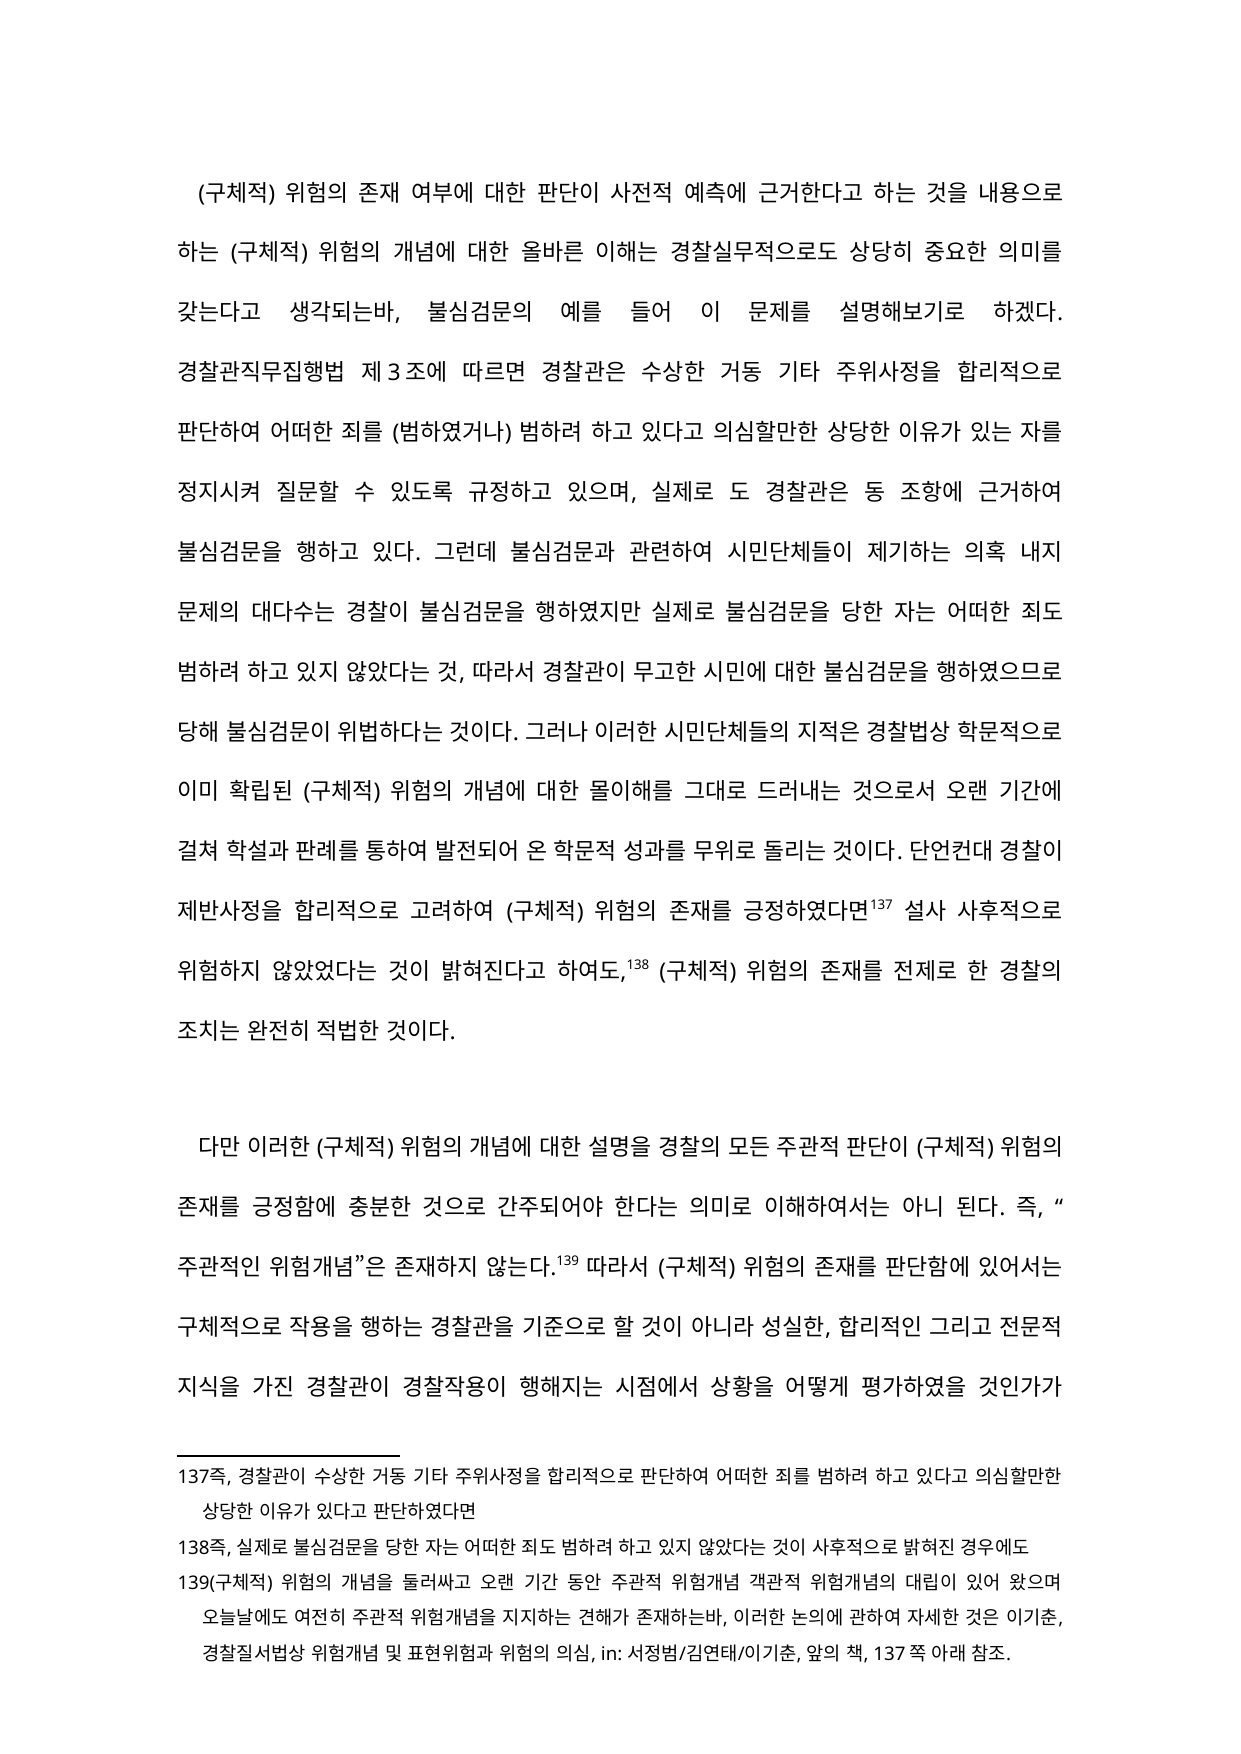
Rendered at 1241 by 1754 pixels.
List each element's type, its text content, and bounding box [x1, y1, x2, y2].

text 즉, 실제로 불심검문을 당한 자는 어떠한 죄도 범하려 하고 있지 않았다는 것이 사후적으로 밝혀진 경우에도 [177, 1532, 1063, 1559]
text (구체적) 위험의 개념을 둘러싸고 오랜 기간 동안 주관적 위험개념 객관적 위험개념의 대립이 있어 왔으며 오늘날에도 여전히 주관적 위험개념을 지지하는 견해가 존재하는바, 이러한 논의에 관하여 자세한 것은 이기춘, 경찰질서법상 위험개념 및 표현위험과 위험의 의심, in: 서정범/김연태/이기춘, 앞의 책, 137쪽 아래 참조. [177, 1568, 1063, 1665]
text 다만 이러한 (구체적) 위험의 개념에 대한 설명을 경찰의 모든 주관적 판단이 (구체적) 위험의 존재를 긍정함에 충분한 것으로 간주되어야 한다는 의미로 이해하여서는 아니 된다. 즉, “주관적인 위험개념”은 존재하지 않는다. 따라서 (구체적) 위험의 존재를 판단함에 있어서는 구체적으로 작용을 행하는 경찰관을 기준으로 할 것이 아니라 성실한, 합리적인 그리고 전문적 지식을 가진 경찰관이 경찰작용이 행해지는 시점에서 상황을 어떻게 평가하였을 것인가가 [177, 1129, 1063, 1402]
text (구체적) 위험의 존재 여부에 대한 판단이 사전적 예측에 근거한다고 하는 것을 내용으로 하는 (구체적) 위험의 개념에 대한 올바른 이해는 경찰실무적으로도 상당히 중요한 의미를 갖는다고 생각되는바, 불심검문의 예를 들어 이 문제를 설명해보기로 하겠다. 경찰관직무집행법 제3조에 따르면 경찰관은 수상한 거동 기타 주위사정을 합리적으로 판단하여 어떠한 죄를 (범하였거나) 범하려 하고 있다고 의심할만한 상당한 이유가 있는 자를 정지시켜 질문할 수 있도록 규정하고 있으며, 실제로 도 경찰관은 동 조항에 근거하여 불심검문을 행하고 있다. 그런데 불심검문과 관련하여 시민단체들이 제기하는 의혹 내지 문제의 대다수는 경찰이 불심검문을 행하였지만 실제로 불심검문을 당한 자는 어떠한 죄도 범하려 하고 있지 않았다는 것, 따라서 경찰관이 무고한 시민에 대한 불심검문을 행하였으므로 당해 불심검문이 위법하다는 것이다. 그러나 이러한 시민단체들의 지적은 경찰법상 학문적으로 이미 확립된 (구체적) 위험의 개념에 대한 몰이해를 그대로 드러내는 것으로서 오랜 기간에 걸쳐 학설과 판례를 통하여 발전되어 온 학문적 성과를 무위로 돌리는 것이다. 단언컨대 경찰이 제반사정을 합리적으로 고려하여 (구체적) 위험의 존재를 긍정하였다면 설사 사후적으로 위험하지 않았었다는 것이 밝혀진다고 하여도, (구체적) 위험의 존재를 전제로 한 경찰의 조치는 완전히 적법한 것이다. [177, 174, 1063, 1046]
text 즉, 경찰관이 수상한 거동 기타 주위사정을 합리적으로 판단하여 어떠한 죄를 범하려 하고 있다고 의심할만한 상당한 이유가 있다고 판단하였다면 [177, 1462, 1063, 1524]
